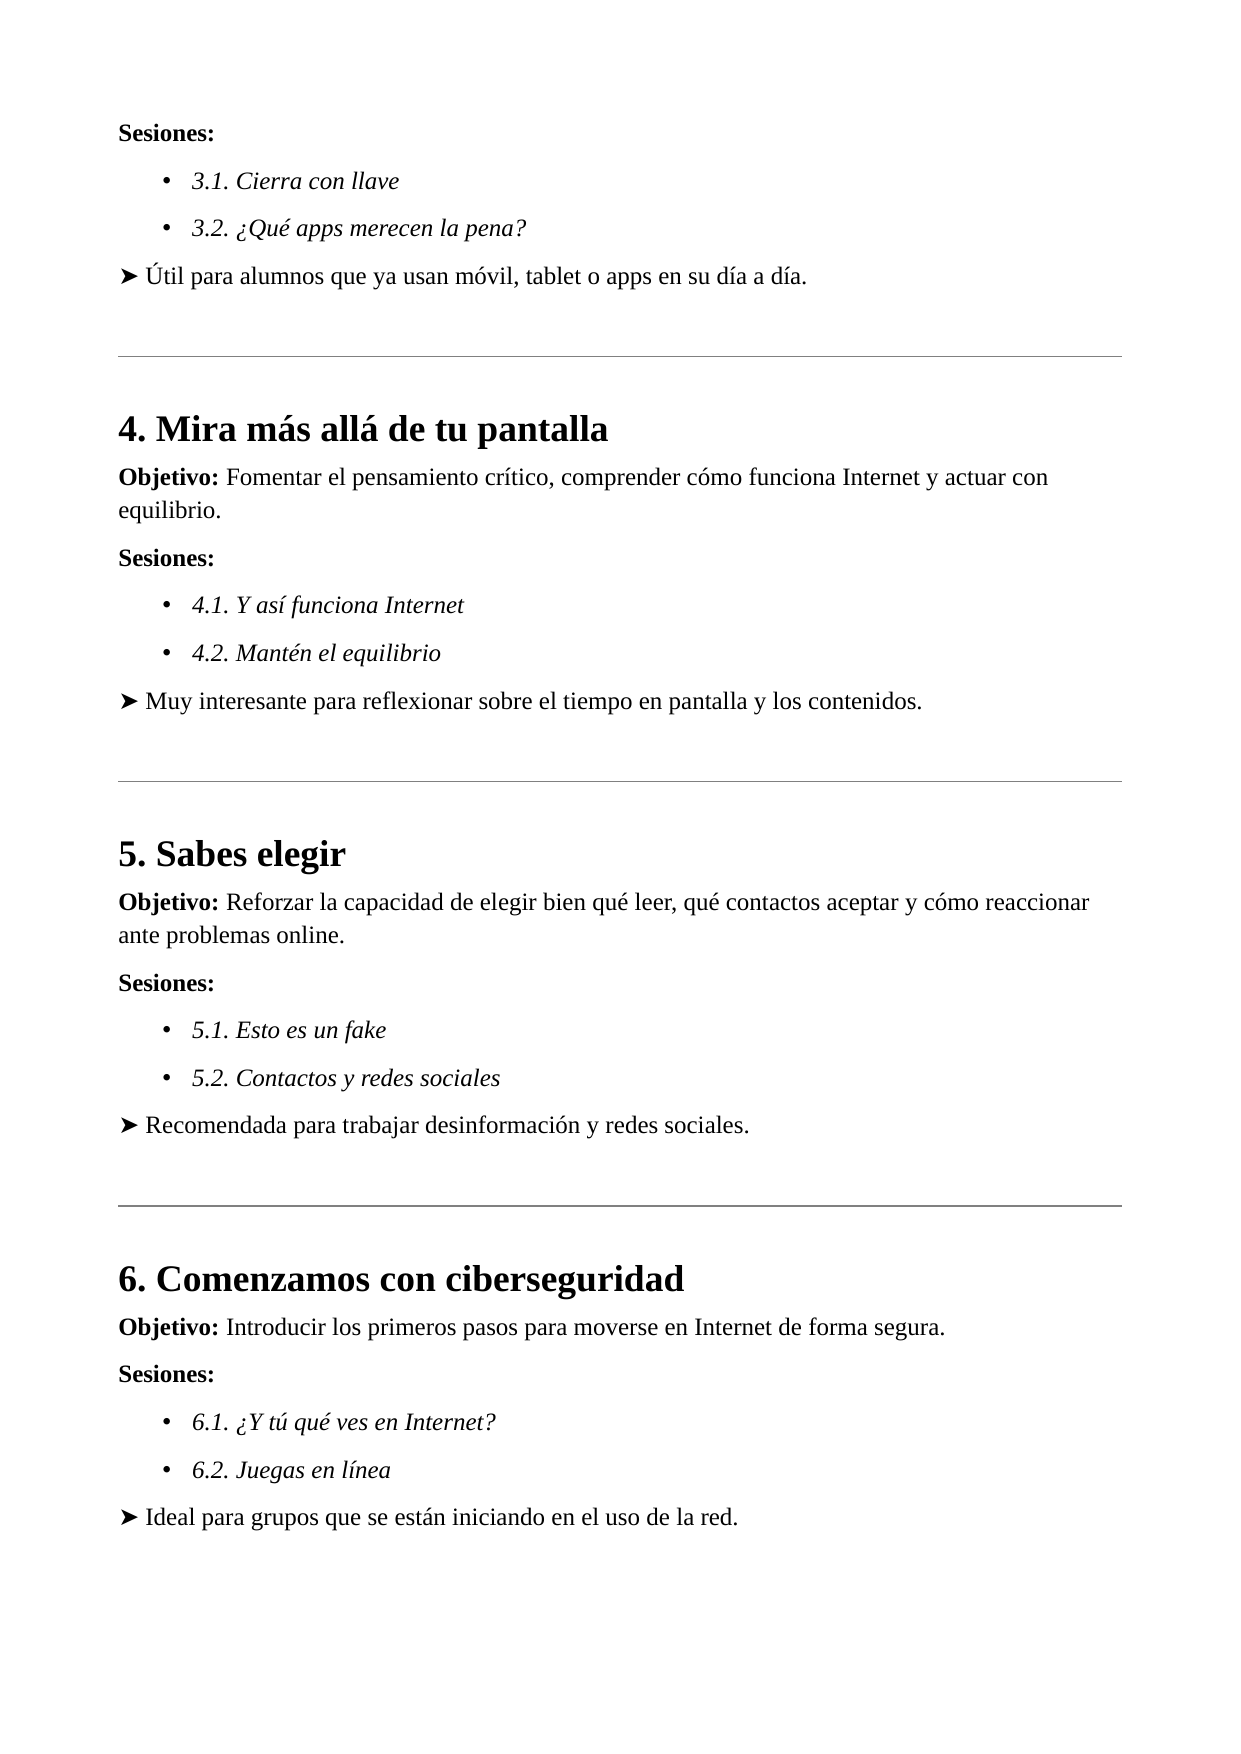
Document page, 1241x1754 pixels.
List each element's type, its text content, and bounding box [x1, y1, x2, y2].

list 4.2. Mantén el equilibrio [162, 638, 1122, 667]
text ➤ Útil para alumnos que ya usan móvil, tablet o apps en su día a día. [118, 261, 1122, 323]
text Objetivo: Fomentar el pensamiento crítico, comprender cómo funciona Internet y actuar con equilibrio. [118, 462, 1122, 524]
list 4.1. Y así funciona Internet [162, 591, 1122, 619]
list 6.2. Juegas en línea [162, 1455, 1122, 1483]
list 6.1. ¿Y tú qué ves en Internet? [162, 1407, 1122, 1436]
text Objetivo: Introducir los primeros pasos para moverse en Internet de forma segura. [118, 1312, 1122, 1341]
subtitle 4. Mira más allá de tu pantalla [118, 407, 1122, 450]
text Sesiones: [118, 543, 1122, 572]
text Sesiones: [118, 118, 1122, 147]
subtitle 5. Sabes elegir [118, 831, 1122, 874]
list 5.1. Esto es un fake [162, 1015, 1122, 1044]
text Sesiones: [118, 1359, 1122, 1388]
text ➤ Recomendada para trabajar desinformación y redes sociales. [118, 1111, 1122, 1172]
list 5.2. Contactos y redes sociales [162, 1063, 1122, 1092]
text ➤ Muy interesante para reflexionar sobre el tiempo en pantalla y los contenidos. [118, 686, 1122, 747]
list 3.1. Cierra con llave [162, 166, 1122, 194]
text Objetivo: Reforzar la capacidad de elegir bien qué leer, qué contactos aceptar y cómo reaccionar ante problemas online. [118, 887, 1122, 949]
text Sesiones: [118, 968, 1122, 996]
subtitle 6. Comenzamos con ciberseguridad [118, 1256, 1122, 1299]
text ➤ Ideal para grupos que se están iniciando en el uso de la red. [118, 1502, 1122, 1564]
list 3.2. ¿Qué apps merecen la pena? [162, 213, 1122, 242]
